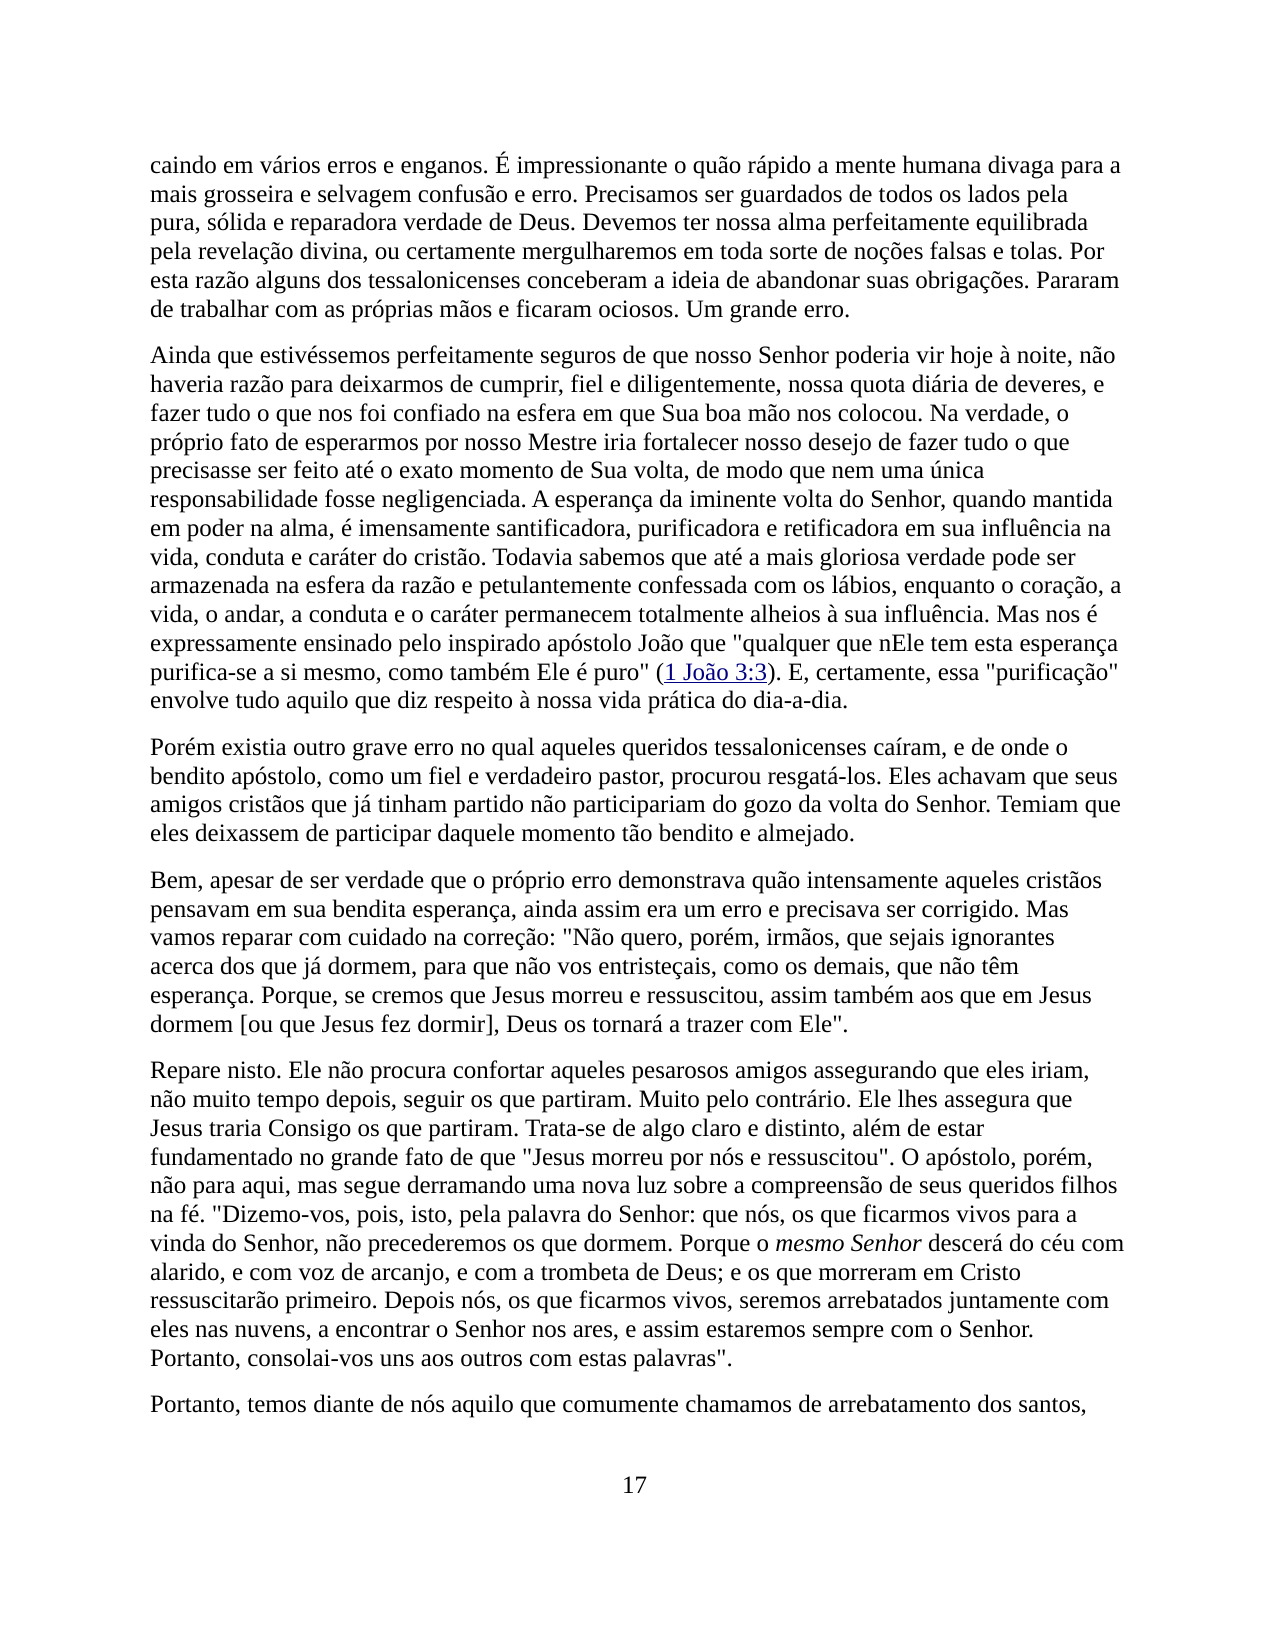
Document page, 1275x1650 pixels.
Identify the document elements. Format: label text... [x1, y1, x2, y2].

text Bem, apesar de ser verdade que o próprio erro demonstrava quão intensamente aqueles cristãos pensavam em sua bendita esperança, ainda assim era um erro e precisava ser corrigido. Mas vamos reparar com cuidado na correção: "Não quero, porém, irmãos, que sejais ignorantes acerca dos que já dormem, para que não vos entristeçais, como os demais, que não têm esperança. Porque, se cremos que Jesus morreu e ressuscitou, assim também aos que em Jesus dormem [ou que Jesus fez dormir], Deus os tornará a trazer com Ele". [150, 865, 1125, 1037]
text Porém existia outro grave erro no qual aqueles queridos tessalonicenses caíram, e de onde o bendito apóstolo, como um fiel e verdadeiro pastor, procurou resgatá-los. Eles achavam que seus amigos cristãos que já tinham partido não participariam do gozo da volta do Senhor. Temiam que eles deixassem de participar daquele momento tão bendito e almejado. [150, 732, 1125, 847]
text Ainda que estivéssemos perfeitamente seguros de que nosso Senhor poderia vir hoje à noite, não haveria razão para deixarmos de cumprir, fiel e diligentemente, nossa quota diária de deveres, e fazer tudo o que nos foi confiado na esfera em que Sua boa mão nos colocou. Na verdade, o próprio fato de esperarmos por nosso Mestre iria fortalecer nosso desejo de fazer tudo o que precisasse ser feito até o exato momento de Sua volta, de modo que nem uma única responsabilidade fosse negligenciada. A esperança da iminente volta do Senhor, quando mantida em poder na alma, é imensamente santificadora, purificadora e retificadora em sua influência na vida, conduta e caráter do cristão. Todavia sabemos que até a mais gloriosa verdade pode ser armazenada na esfera da razão e petulantemente confessada com os lábios, enquanto o coração, a vida, o andar, a conduta e o caráter permanecem totalmente alheios à sua influência. Mas nos é expressamente ensinado pelo inspirado apóstolo João que "qualquer que nEle tem esta esperança purifica-se a si mesmo, como também Ele é puro" (1 João 3:3). E, certamente, essa "purificação" envolve tudo aquilo que diz respeito à nossa vida prática do dia-a-dia. [150, 340, 1125, 714]
text Portanto, temos diante de nós aquilo que comumente chamamos de arrebatamento dos santos, [150, 1389, 1125, 1418]
text Repare nisto. Ele não procura confortar aqueles pesarosos amigos assegurando que eles iriam, não muito tempo depois, seguir os que partiram. Muito pelo contrário. Ele lhes assegura que Jesus traria Consigo os que partiram. Trata-se de algo claro e distinto, além de estar fundamentado no grande fato de que "Jesus morreu por nós e ressuscitou". O apóstolo, porém, não para aqui, mas segue derramando uma nova luz sobre a compreensão de seus queridos filhos na fé. "Dizemo-vos, pois, isto, pela palavra do Senhor: que nós, os que ficarmos vivos para a vinda do Senhor, não precederemos os que dormem. Porque o mesmo Senhor descerá do céu com alarido, e com voz de arcanjo, e com a trombeta de Deus; e os que morreram em Cristo ressuscitarão primeiro. Depois nós, os que ficarmos vivos, seremos arrebatados juntamente com eles nas nuvens, a encontrar o Senhor nos ares, e assim estaremos sempre com o Senhor. Portanto, consolai-vos uns aos outros com estas palavras". [150, 1055, 1125, 1372]
text caindo em vários erros e enganos. É impressionante o quão rápido a mente humana divaga para a mais grosseira e selvagem confusão e erro. Precisamos ser guardados de todos os lados pela pura, sólida e reparadora verdade de Deus. Devemos ter nossa alma perfeitamente equilibrada pela revelação divina, ou certamente mergulharemos em toda sorte de noções falsas e tolas. Por esta razão alguns dos tessalonicenses conceberam a ideia de abandonar suas obrigações. Pararam de trabalhar com as próprias mãos e ficaram ociosos. Um grande erro. [150, 150, 1125, 322]
